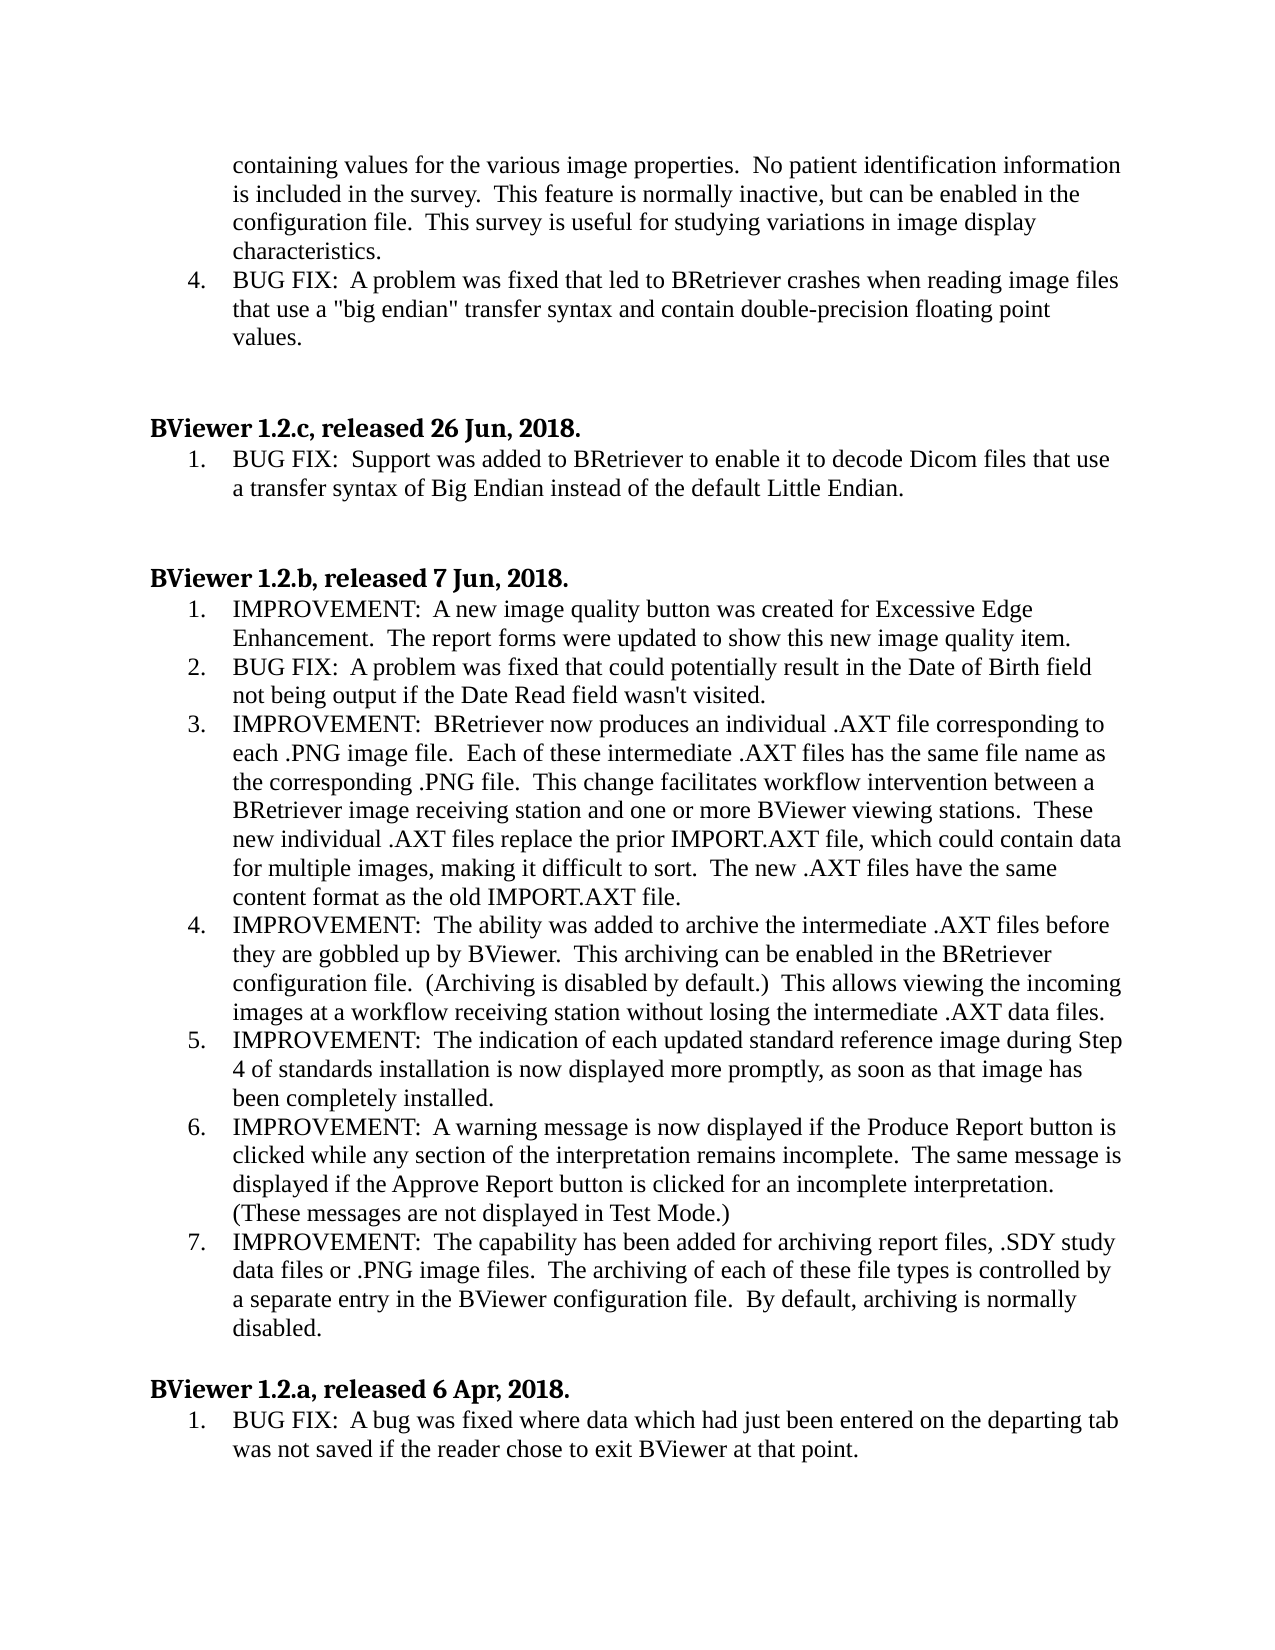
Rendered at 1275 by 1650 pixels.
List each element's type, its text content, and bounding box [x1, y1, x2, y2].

list IMPROVEMENT: The capability has been added for archiving report files, .SDY study data files or .PNG image files. The archiving of each of these file types is controlled by a separate entry in the BViewer configuration file. By default, archiving is normally disabled. [187, 1227, 1125, 1342]
list BUG FIX: A problem was fixed that could potentially result in the Date of Birth field not being output if the Date Read field wasn't visited. [187, 652, 1125, 709]
subtitle BViewer 1.2.b, released 7 Jun, 2018. [150, 563, 1125, 594]
list IMPROVEMENT: BRetriever now produces an individual .AXT file corresponding to each .PNG image file. Each of these intermediate .AXT files has the same file name as the corresponding .PNG file. This change facilitates workflow intervention between a BRetriever image receiving station and one or more BViewer viewing stations. These new individual .AXT files replace the prior IMPORT.AXT file, which could contain data for multiple images, making it difficult to sort. The new .AXT files have the same content format as the old IMPORT.AXT file. [187, 709, 1125, 910]
list IMPROVEMENT: The ability was added to archive the intermediate .AXT files before they are gobbled up by BViewer. This archiving can be enabled in the BRetriever configuration file. (Archiving is disabled by default.) This allows viewing the incoming images at a workflow receiving station without losing the intermediate .AXT data files. [187, 910, 1125, 1025]
subtitle BViewer 1.2.a, released 6 Apr, 2018. [150, 1374, 1125, 1406]
list BUG FIX: A problem was fixed that led to BRetriever crashes when reading image files that use a "big endian" transfer syntax and contain double-precision floating point values. [187, 265, 1125, 351]
subtitle BViewer 1.2.c, released 26 Jun, 2018. [150, 413, 1125, 444]
list containing values for the various image properties. No patient identification information is included in the survey. This feature is normally inactive, but can be enabled in the configuration file. This survey is useful for studying variations in image display characteristics. [187, 150, 1125, 265]
list BUG FIX: A bug was fixed where data which had just been entered on the departing tab was not saved if the reader chose to exit BViewer at that point. [187, 1406, 1125, 1463]
list IMPROVEMENT: The indication of each updated standard reference image during Step 4 of standards installation is now displayed more promptly, as soon as that image has been completely installed. [187, 1025, 1125, 1112]
list BUG FIX: Support was added to BRetriever to enable it to decode Dicom files that use a transfer syntax of Big Endian instead of the default Little Endian. [187, 444, 1125, 501]
list IMPROVEMENT: A warning message is now displayed if the Produce Report button is clicked while any section of the interpretation remains incomplete. The same message is displayed if the Approve Report button is clicked for an incomplete interpretation. (These messages are not displayed in Test Mode.) [187, 1112, 1125, 1227]
list IMPROVEMENT: A new image quality button was created for Excessive Edge Enhancement. The report forms were updated to show this new image quality item. [187, 594, 1125, 652]
